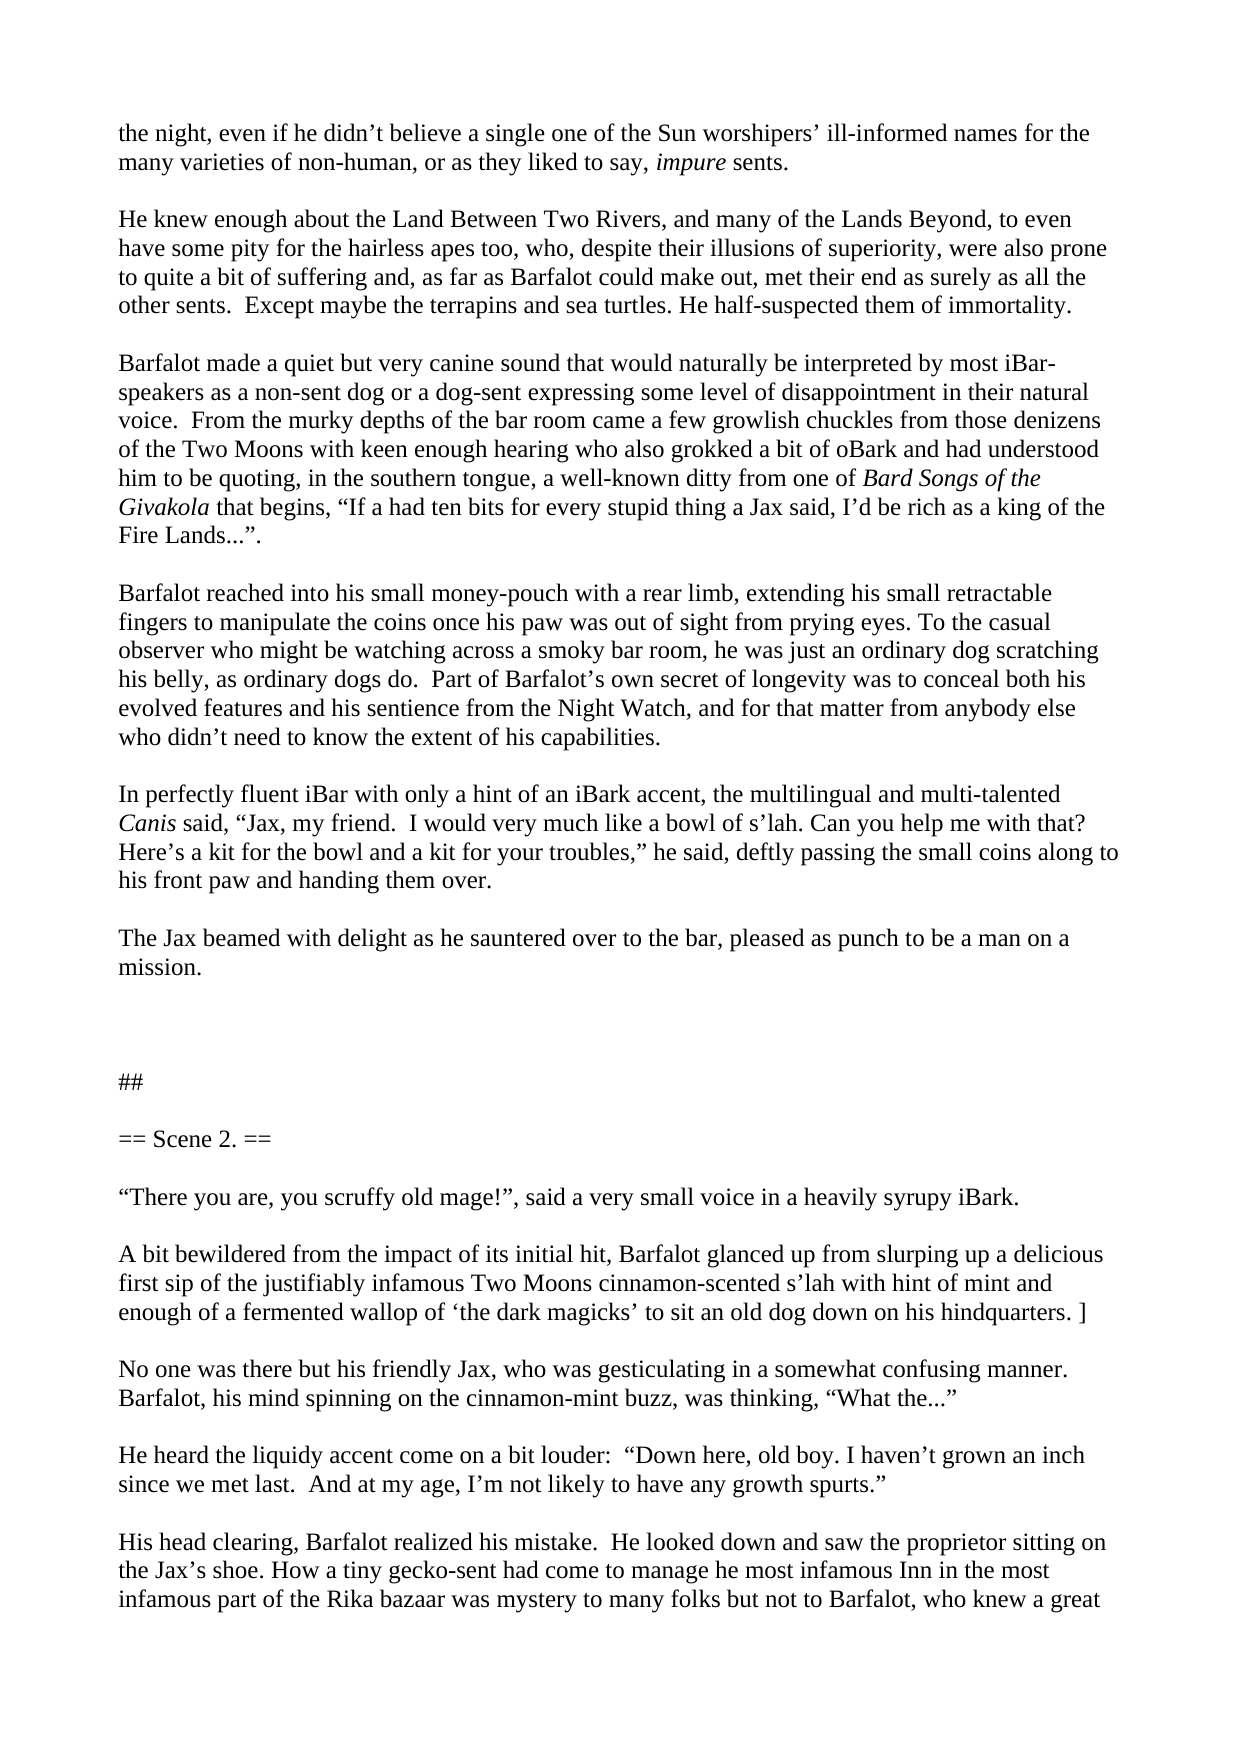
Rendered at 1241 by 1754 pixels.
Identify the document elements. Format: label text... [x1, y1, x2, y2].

text In perfectly fluent iBar with only a hint of an iBark accent, the multilingual and multi-talented Canis said, “Jax, my friend. I would very much like a bowl of s’lah. Can you help me with that? Here’s a kit for the bowl and a kit for your troubles,” he said, deftly passing the small coins along to his front paw and handing them over. [118, 779, 1122, 894]
text He heard the liquidy accent come on a bit louder: “Down here, old boy. I haven’t grown an inch since we met last. And at my age, I’m not likely to have any growth spurts.” [118, 1441, 1122, 1498]
text His head clearing, Barfalot realized his mistake. He looked down and saw the proprietor sitting on the Jax’s shoe. How a tiny gecko-sent had come to manage he most infamous Inn in the most infamous part of the Rika bazaar was mystery to many folks but not to Barfalot, who knew a great [118, 1527, 1122, 1613]
text The Jax beamed with delight as he sauntered over to the bar, pleased as punch to be a man on a mission. [118, 923, 1122, 981]
text A bit bewildered from the impact of its initial hit, Barfalot glanced up from slurping up a delicious first sip of the justifiably infamous Two Moons cinnamon-scented s’lah with hint of mint and enough of a fermented wallop of ‘the dark magicks’ to sit an old dog down on his hindquarters. ] [118, 1239, 1122, 1326]
text the night, even if he didn’t believe a single one of the Sun worshipers’ ill-informed names for the many varieties of non-human, or as they liked to say, impure sents. [118, 118, 1122, 176]
text == Scene 2. == [118, 1124, 1122, 1153]
text No one was there but his friendly Jax, who was gesticulating in a somewhat confusing manner. Barfalot, his mind spinning on the cinnamon-mint buzz, was thinking, “What the...” [118, 1354, 1122, 1412]
text He knew enough about the Land Between Two Rivers, and many of the Lands Beyond, to even have some pity for the hairless apes too, who, despite their illusions of superiority, were also prone to quite a bit of suffering and, as far as Barfalot could make out, met their end as surely as all the other sents. Except maybe the terrapins and sea turtles. He half-suspected them of immortality. [118, 204, 1122, 319]
text “There you are, you scruffy old mage!”, said a very small voice in a heavily syrupy iBark. [118, 1182, 1122, 1211]
text ## [118, 1067, 1122, 1096]
text Barfalot made a quiet but very canine sound that would naturally be interpreted by most iBar-speakers as a non-sent dog or a dog-sent expressing some level of disappointment in their natural voice. From the murky depths of the bar room came a few growlish chuckles from those denizens of the Two Moons with keen enough hearing who also grokked a bit of oBark and had understood him to be quoting, in the southern tongue, a well-known ditty from one of Bard Songs of the Givakola that begins, “If a had ten bits for every stupid thing a Jax said, I’d be rich as a king of the Fire Lands...”. [118, 348, 1122, 549]
text Barfalot reached into his small money-pouch with a rear limb, extending his small retractable fingers to manipulate the coins once his paw was out of sight from prying eyes. To the casual observer who might be watching across a smoky bar room, he was just an ordinary dog scratching his belly, as ordinary dogs do. Part of Barfalot’s own secret of longevity was to conceal both his evolved features and his sentience from the Night Watch, and for that matter from anybody else who didn’t need to know the extent of his capabilities. [118, 578, 1122, 751]
